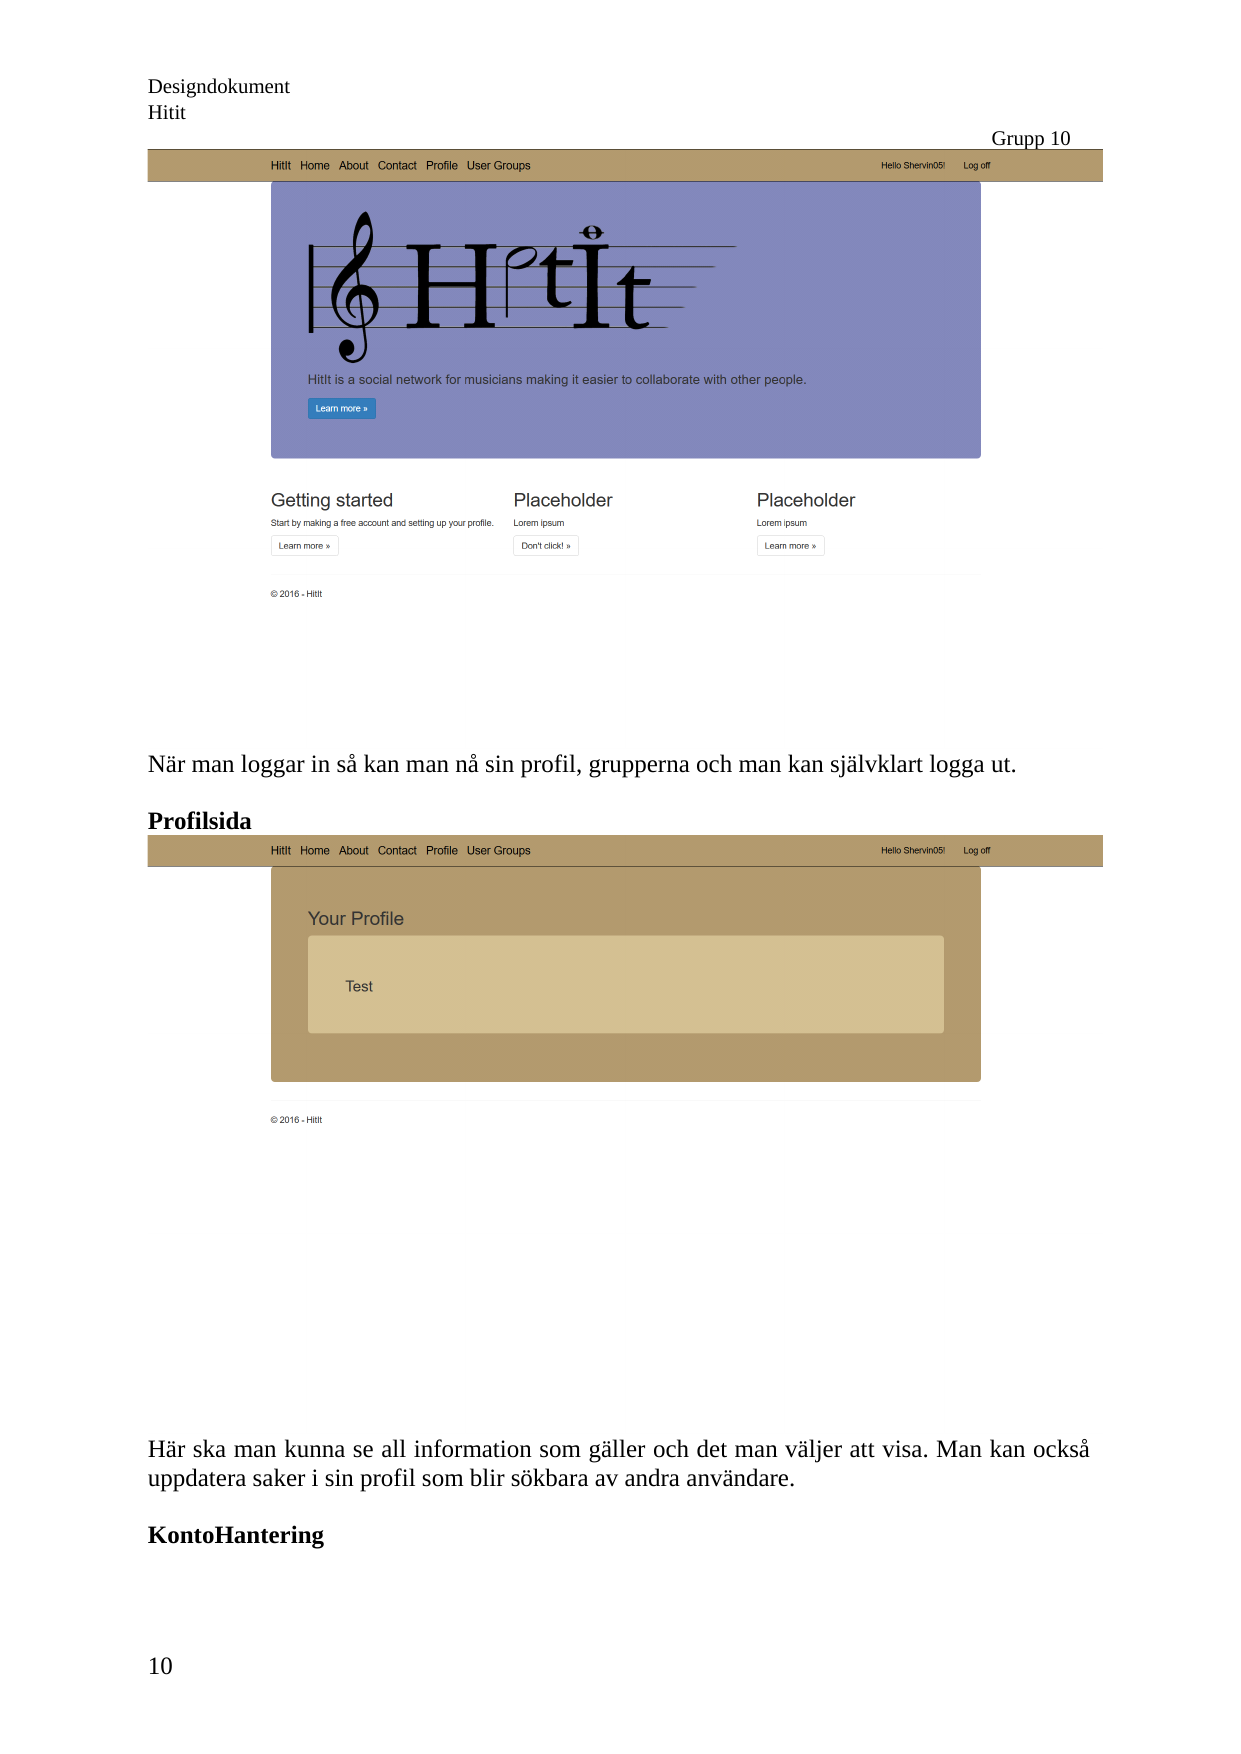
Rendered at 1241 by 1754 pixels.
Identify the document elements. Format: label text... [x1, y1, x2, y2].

text När man loggar in så kan man nå sin profil, grupperna och man kan självklart logga ut. [148, 749, 1093, 777]
text Här ska man kunna se all information som gäller och det man väljer att visa. Man kan också uppdatera saker i sin profil som blir sökbara av andra användare. [148, 1434, 1093, 1491]
text KontoHantering [148, 1520, 1093, 1549]
text Profilsida [148, 806, 1093, 835]
